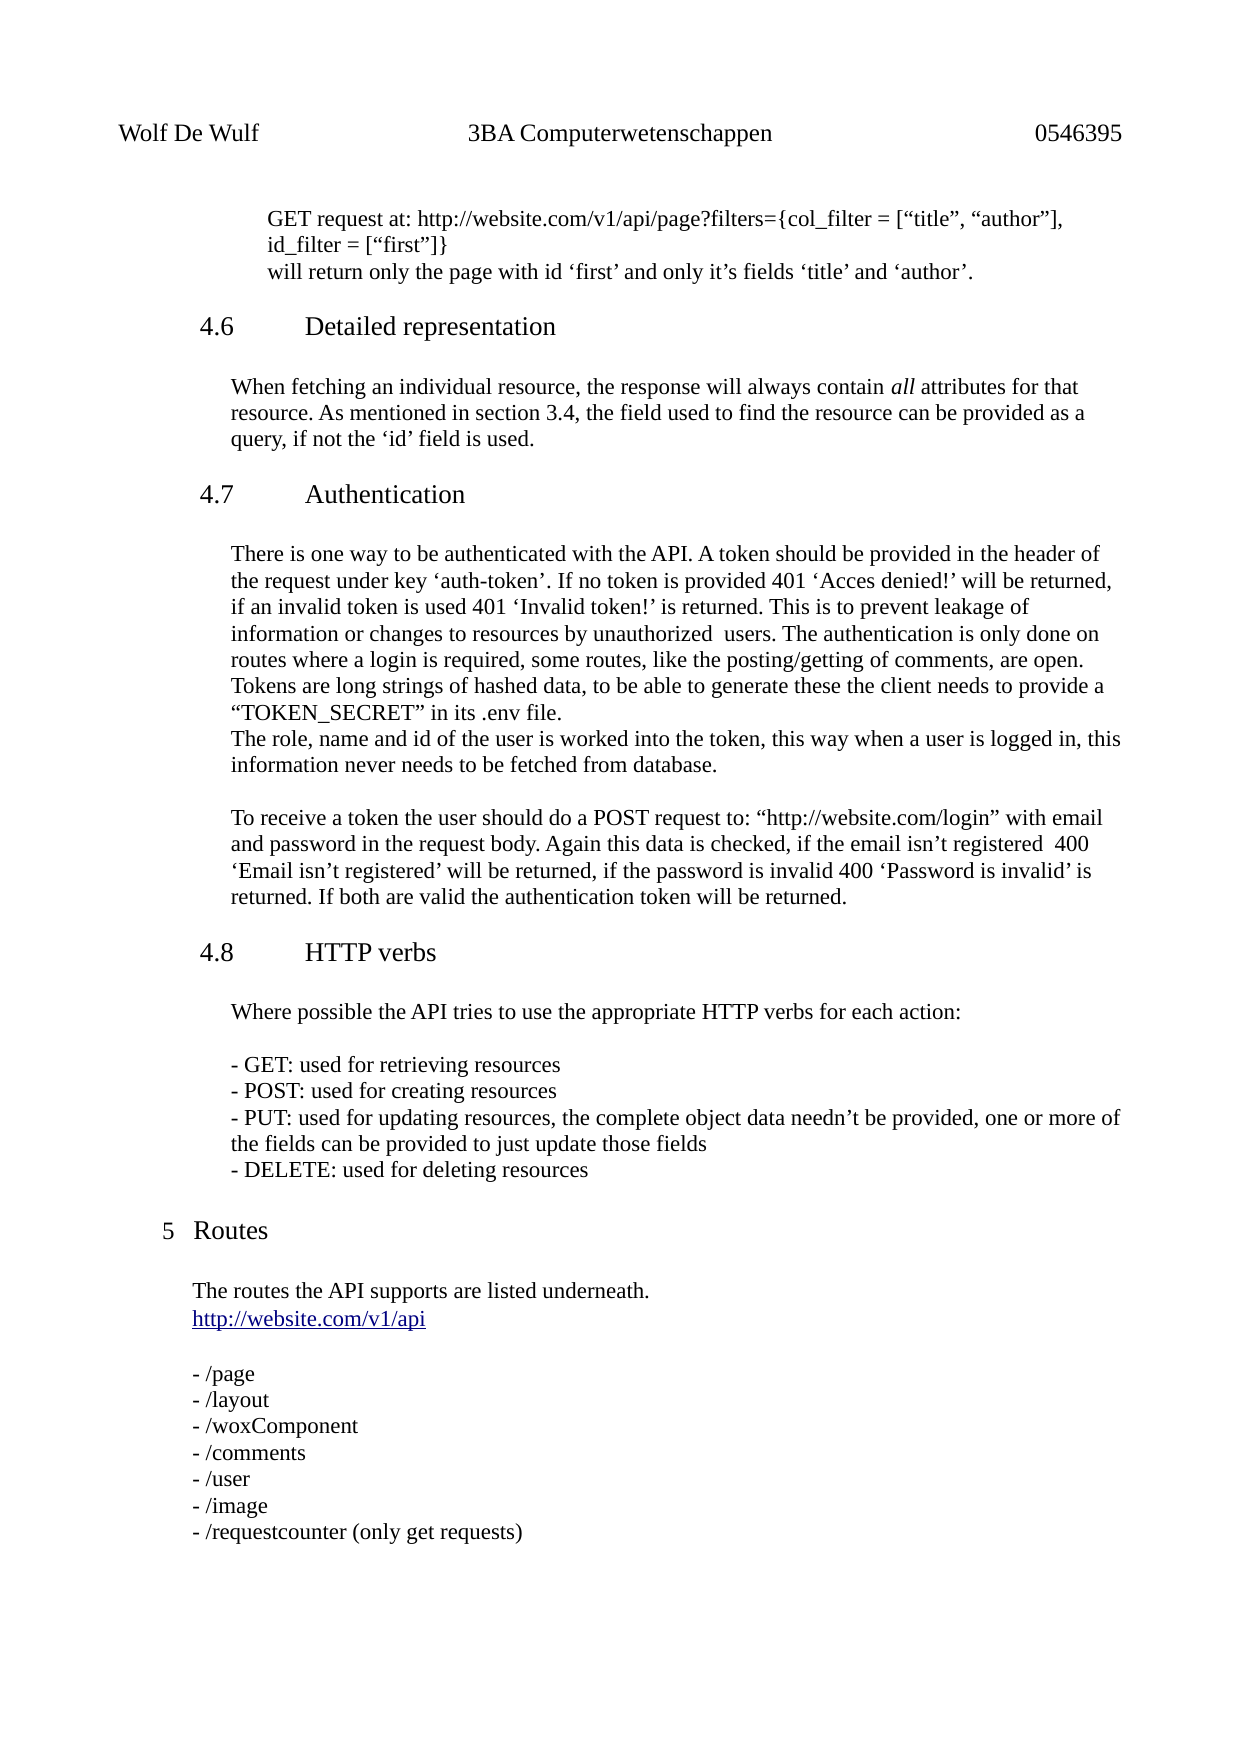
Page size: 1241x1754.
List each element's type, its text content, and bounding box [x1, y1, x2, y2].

list Authentication [193, 478, 1122, 509]
text - /image [118, 1492, 1122, 1518]
text - /page [118, 1360, 1122, 1386]
text http://website.com/v1/api [118, 1305, 1122, 1331]
list GET request at: http://website.com/v1/api/page?filters={col_filter = [“title”, “author”], id_filter = [“first”]} [156, 205, 1122, 258]
list There is one way to be authenticated with the API. A token should be provided in the header of the request under key ‘auth-token’. If no token is provided 401 ‘Acces denied!’ will be returned, if an invalid token is used 401 ‘Invalid token!’ is returned. This is to prevent leakage of information or changes to resources by unauthorized users. The authentication is only done on routes where a login is required, some routes, like the posting/getting of comments, are open. [193, 541, 1122, 672]
text - /woxComponent [118, 1413, 1122, 1439]
list Detailed representation [193, 311, 1122, 342]
list - POST: used for creating resources [193, 1077, 1122, 1103]
text - /layout [118, 1386, 1122, 1413]
text - /user [118, 1465, 1122, 1492]
list Tokens are long strings of hashed data, to be able to generate these the client needs to provide a “TOKEN_SECRET” in its .env file. [193, 672, 1122, 725]
list When fetching an individual resource, the response will always contain all attributes for that resource. As mentioned in section 3.4, the field used to find the resource can be provided as a query, if not the ‘id’ field is used. [193, 373, 1122, 452]
text - /requestcounter (only get requests) [118, 1518, 1122, 1544]
list - PUT: used for updating resources, the complete object data needn’t be provided, one or more of the fields can be provided to just update those fields [193, 1103, 1122, 1156]
list - DELETE: used for deleting resources [193, 1156, 1122, 1183]
list - GET: used for retrieving resources [193, 1051, 1122, 1077]
text The routes the API supports are listed underneath. [118, 1274, 1122, 1305]
list HTTP verbs [193, 936, 1122, 967]
list will return only the page with id ‘first’ and only it’s fields ‘title’ and ‘author’. [156, 258, 1122, 284]
list To receive a token the user should do a POST request to: “http://website.com/login” with email and password in the request body. Again this data is checked, if the email isn’t registered 400 ‘Email isn’t registered’ will be returned, if the password is invalid 400 ‘Password is invalid’ is returned. If both are valid the authentication token will be returned. [193, 804, 1122, 909]
list The role, name and id of the user is worked into the token, this way when a user is logged in, this information never needs to be fetched from database. [193, 725, 1122, 778]
text - /comments [118, 1439, 1122, 1465]
list Where possible the API tries to use the appropriate HTTP verbs for each action: [193, 998, 1122, 1024]
list Routes [156, 1214, 1122, 1245]
